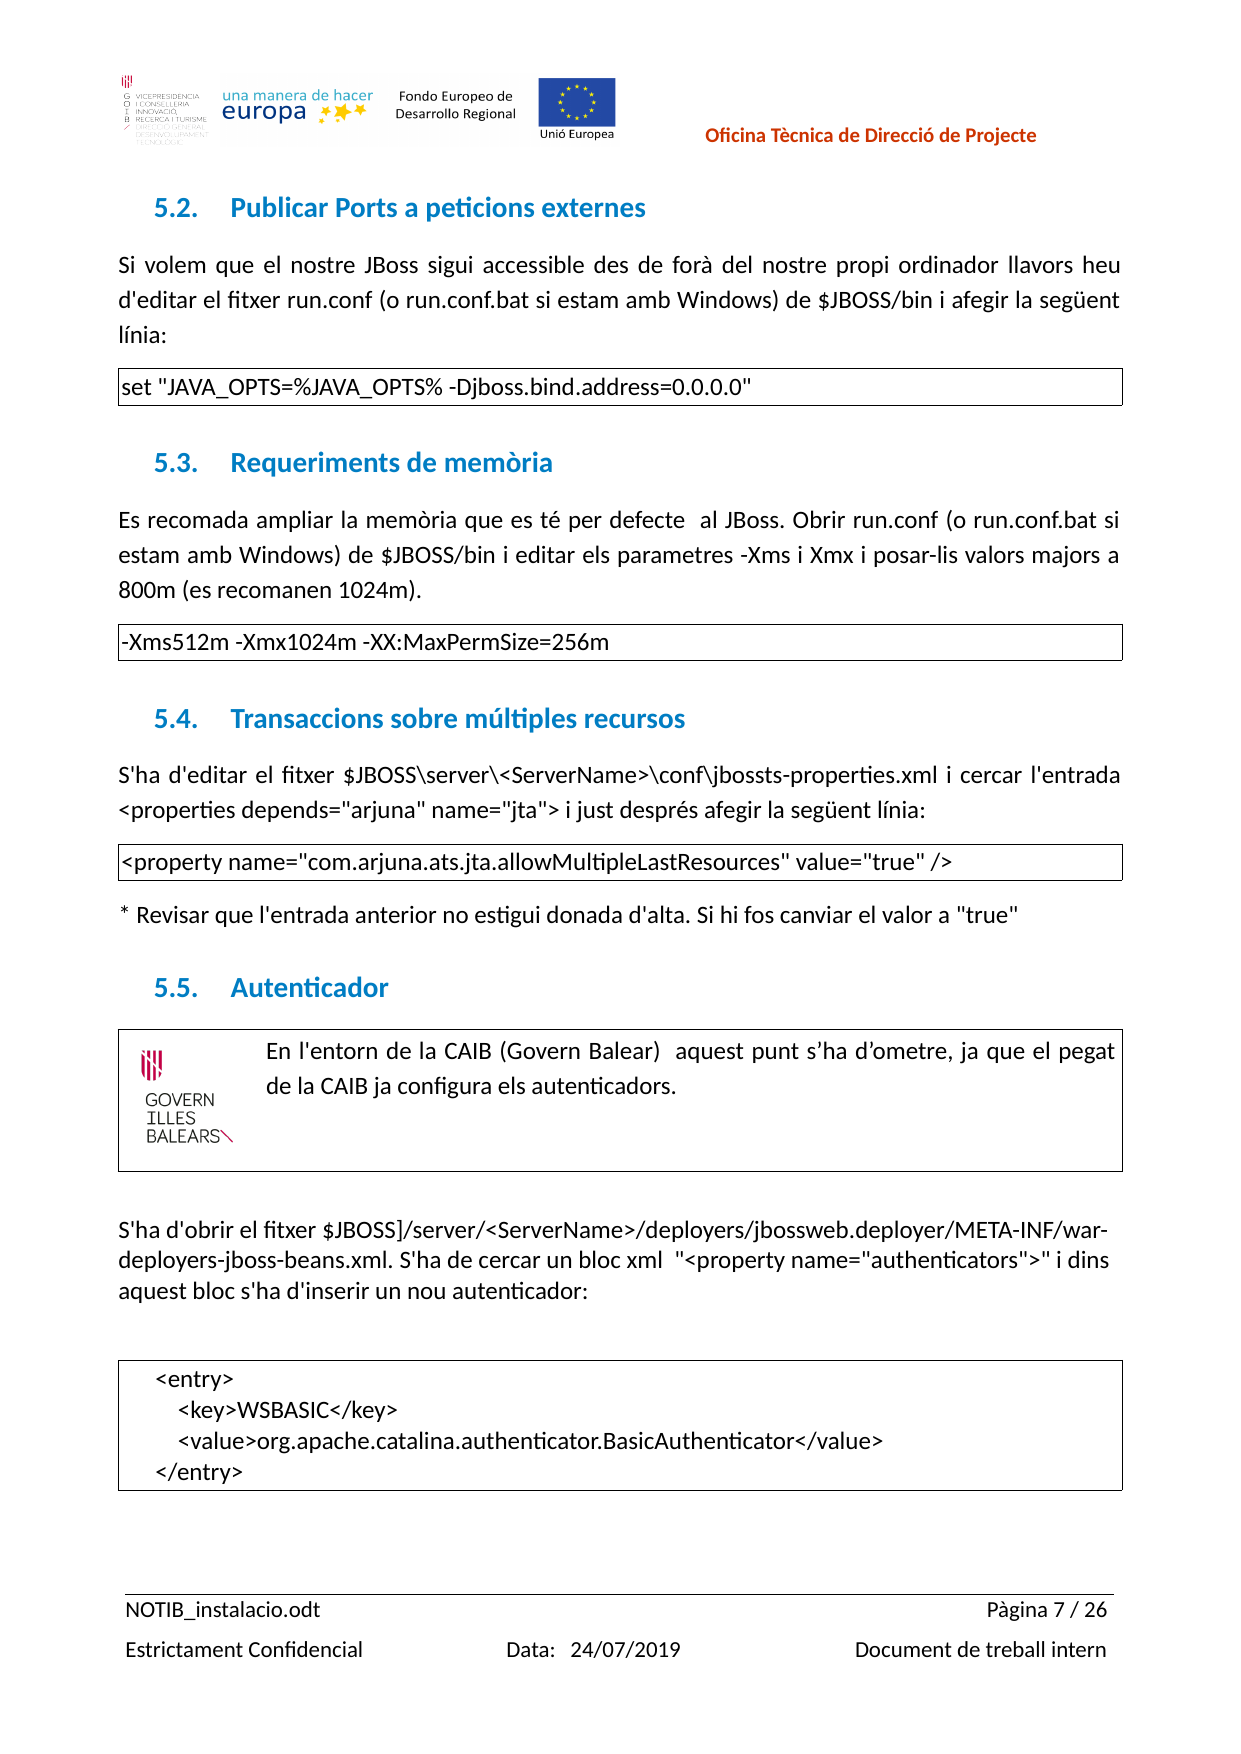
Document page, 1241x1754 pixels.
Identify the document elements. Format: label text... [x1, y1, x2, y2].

subtitle Transaccions sobre múltiples recursos [153, 700, 1122, 735]
table_header En l'entorn de la CAIB (Govern Balear) aquest punt s’ha d’ometre, ja que el pegat de la CAIB ja configura els autenticadors. [260, 1030, 1122, 1171]
text Es recomada ampliar la memòria que es té per defecte al JBoss. Obrir run.conf (o run.conf.bat si estam amb Windows) de $JBOSS/bin i editar els parametres -Xms i Xmx i posar-lis valors majors a 800m (es recomanen 1024m). [118, 504, 1122, 604]
text <key>WSBASIC</key> [119, 1391, 1122, 1422]
subtitle Publicar Ports a peticions externes [153, 189, 1122, 225]
picture [219, 73, 621, 147]
picture [127, 1040, 247, 1153]
subtitle Requeriments de memòria [153, 444, 1122, 480]
text <entry> [119, 1361, 1122, 1391]
text </entry> [119, 1453, 1122, 1490]
text * Revisar que l'entrada anterior no estigui donada d'alta. Si hi fos canviar el valor a "true" [118, 899, 1122, 930]
text <property name="com.arjuna.ats.jta.allowMultipleLastResources" value="true" /> [119, 845, 1122, 880]
picture [118, 73, 213, 147]
table_header [119, 1030, 260, 1171]
text Si volem que el nostre JBoss sigui accessible des de forà del nostre propi ordinador llavors heu d'editar el fitxer run.conf (o run.conf.bat si estam amb Windows) de $JBOSS/bin i afegir la següent línia: [118, 249, 1122, 349]
subtitle Autenticador [153, 969, 1122, 1005]
text set "JAVA_OPTS=%JAVA_OPTS% -Djboss.bind.address=0.0.0.0" [119, 369, 1122, 405]
text S'ha d'obrir el fitxer $JBOSS]/server/<ServerName>/deployers/jbossweb.deployer/META-INF/war-deployers-jboss-beans.xml. S'ha de cercar un bloc xml "<property name="authenticators">" i dins aquest bloc s'ha d'inserir un nou autenticador: [118, 1214, 1122, 1306]
text S'ha d'editar el fitxer $JBOSS\server\<ServerName>\conf\jbossts-properties.xml i cercar l'entrada <properties depends="arjuna" name="jta"> i just després afegir la següent línia: [118, 759, 1122, 824]
text -Xms512m -Xmx1024m -XX:MaxPermSize=256m [119, 625, 1122, 660]
text <value>org.apache.catalina.authenticator.BasicAuthenticator</value> [119, 1422, 1122, 1453]
